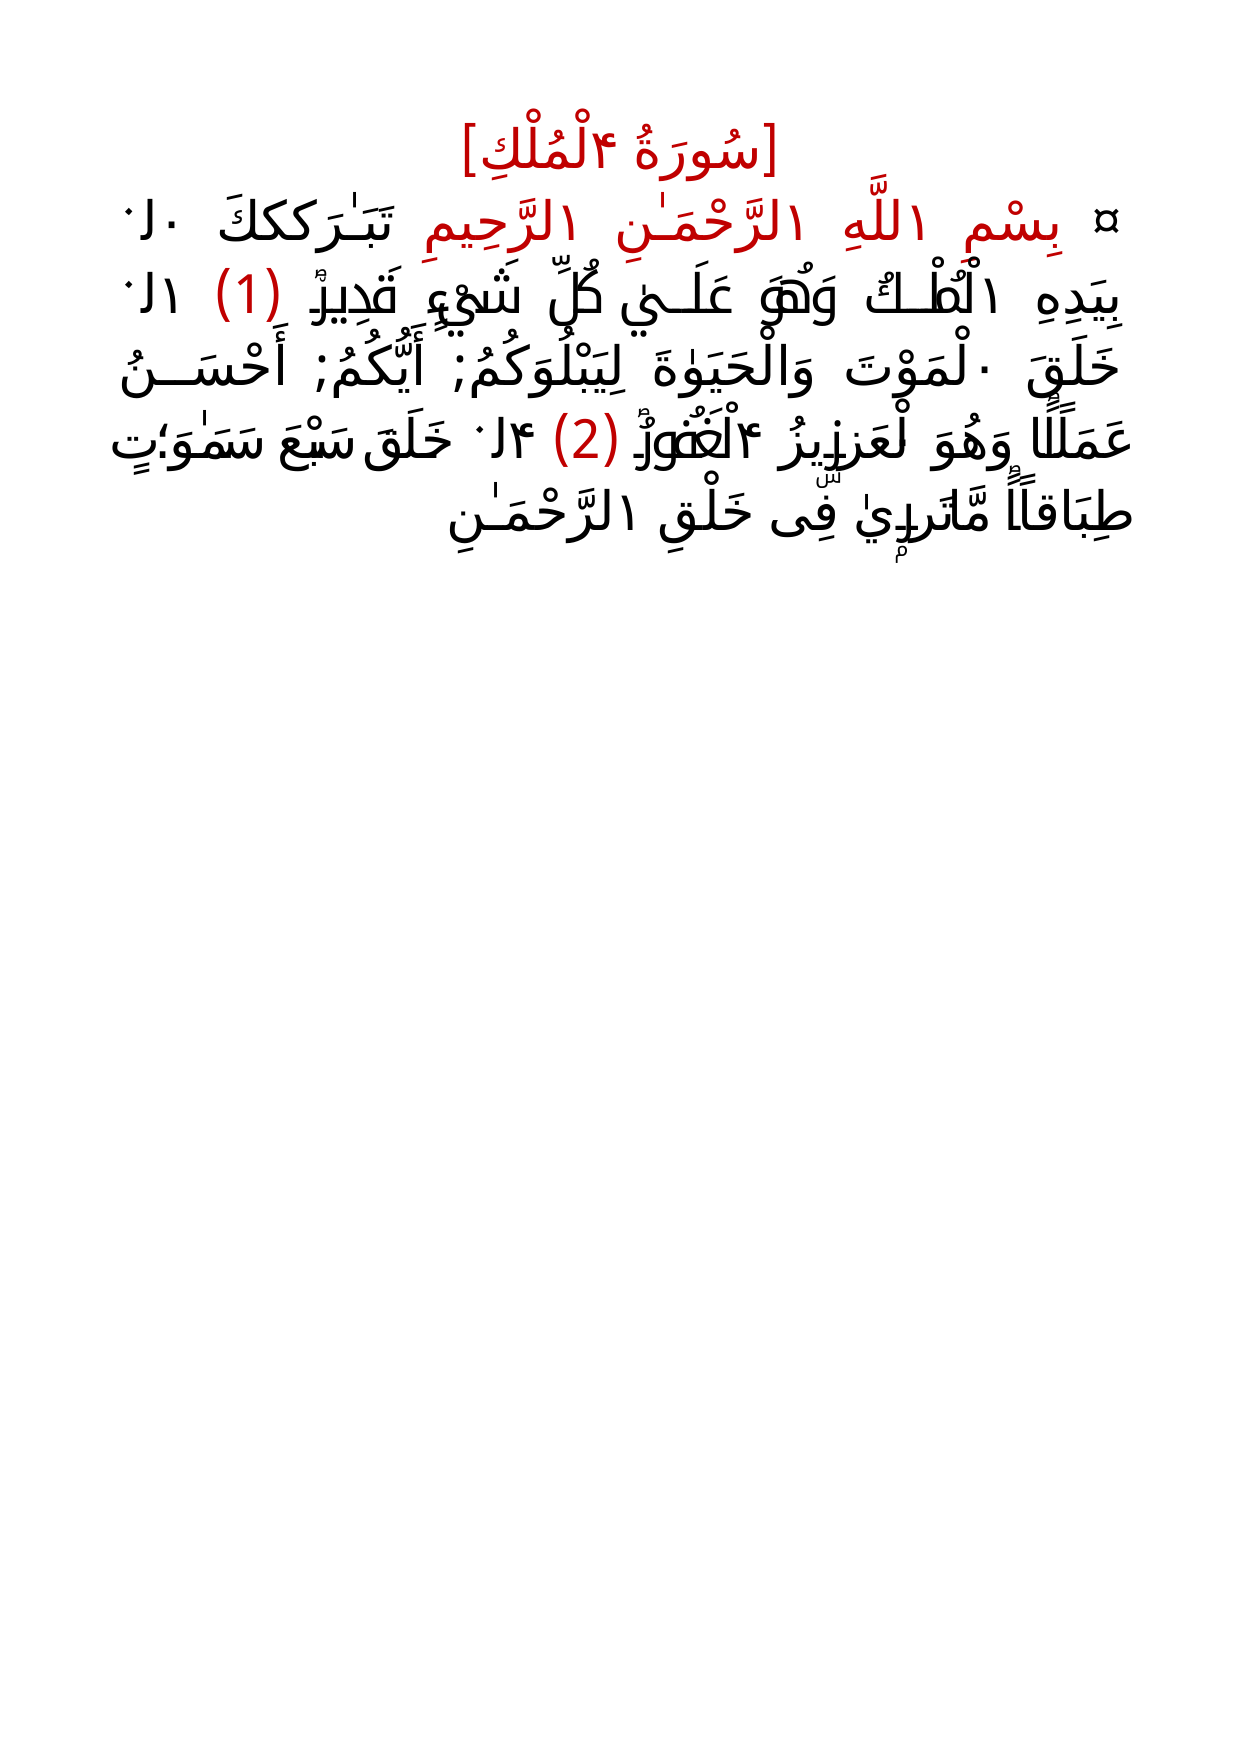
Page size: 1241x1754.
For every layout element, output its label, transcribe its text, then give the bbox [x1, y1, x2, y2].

text ¤ بِسْمِ ۱للَّهِ ۱لرَّحْمَـٰنِ ۱لرَّحِيمِ تَبَـٰرَكككَ ۰ﻟ﮲ بِيَدِهِ ۱لْمُلْــكُ وَهُوَ عَلَــيٰ كُلِّ شَيْءٍ قَدِير٘ؐ (1) ۱ﻟ﮲ خَلَقَ ۰لْمَوْتَ وَالْحَيَوٰةَ لِيَبْلُوَكُمُ; أَيُّكُمُ; أَحْسَــنُ عَمَلًؐا وَهُوَ ۰لْعَزۣيزُ ۴لْغَفُورُؐ (2) ۴ﻟ﮲ خَلَقَ سَبْعَ سَمَـٰوَ؛تٍ طِبَاقاًؐ مَّا تَرۭيٰ فِى خَلْقِ ۱لرَّحْمَـٰنِ [118, 191, 1122, 552]
subtitle [سُورَةُ ۴لْمُلْكِ] [118, 118, 1122, 191]
